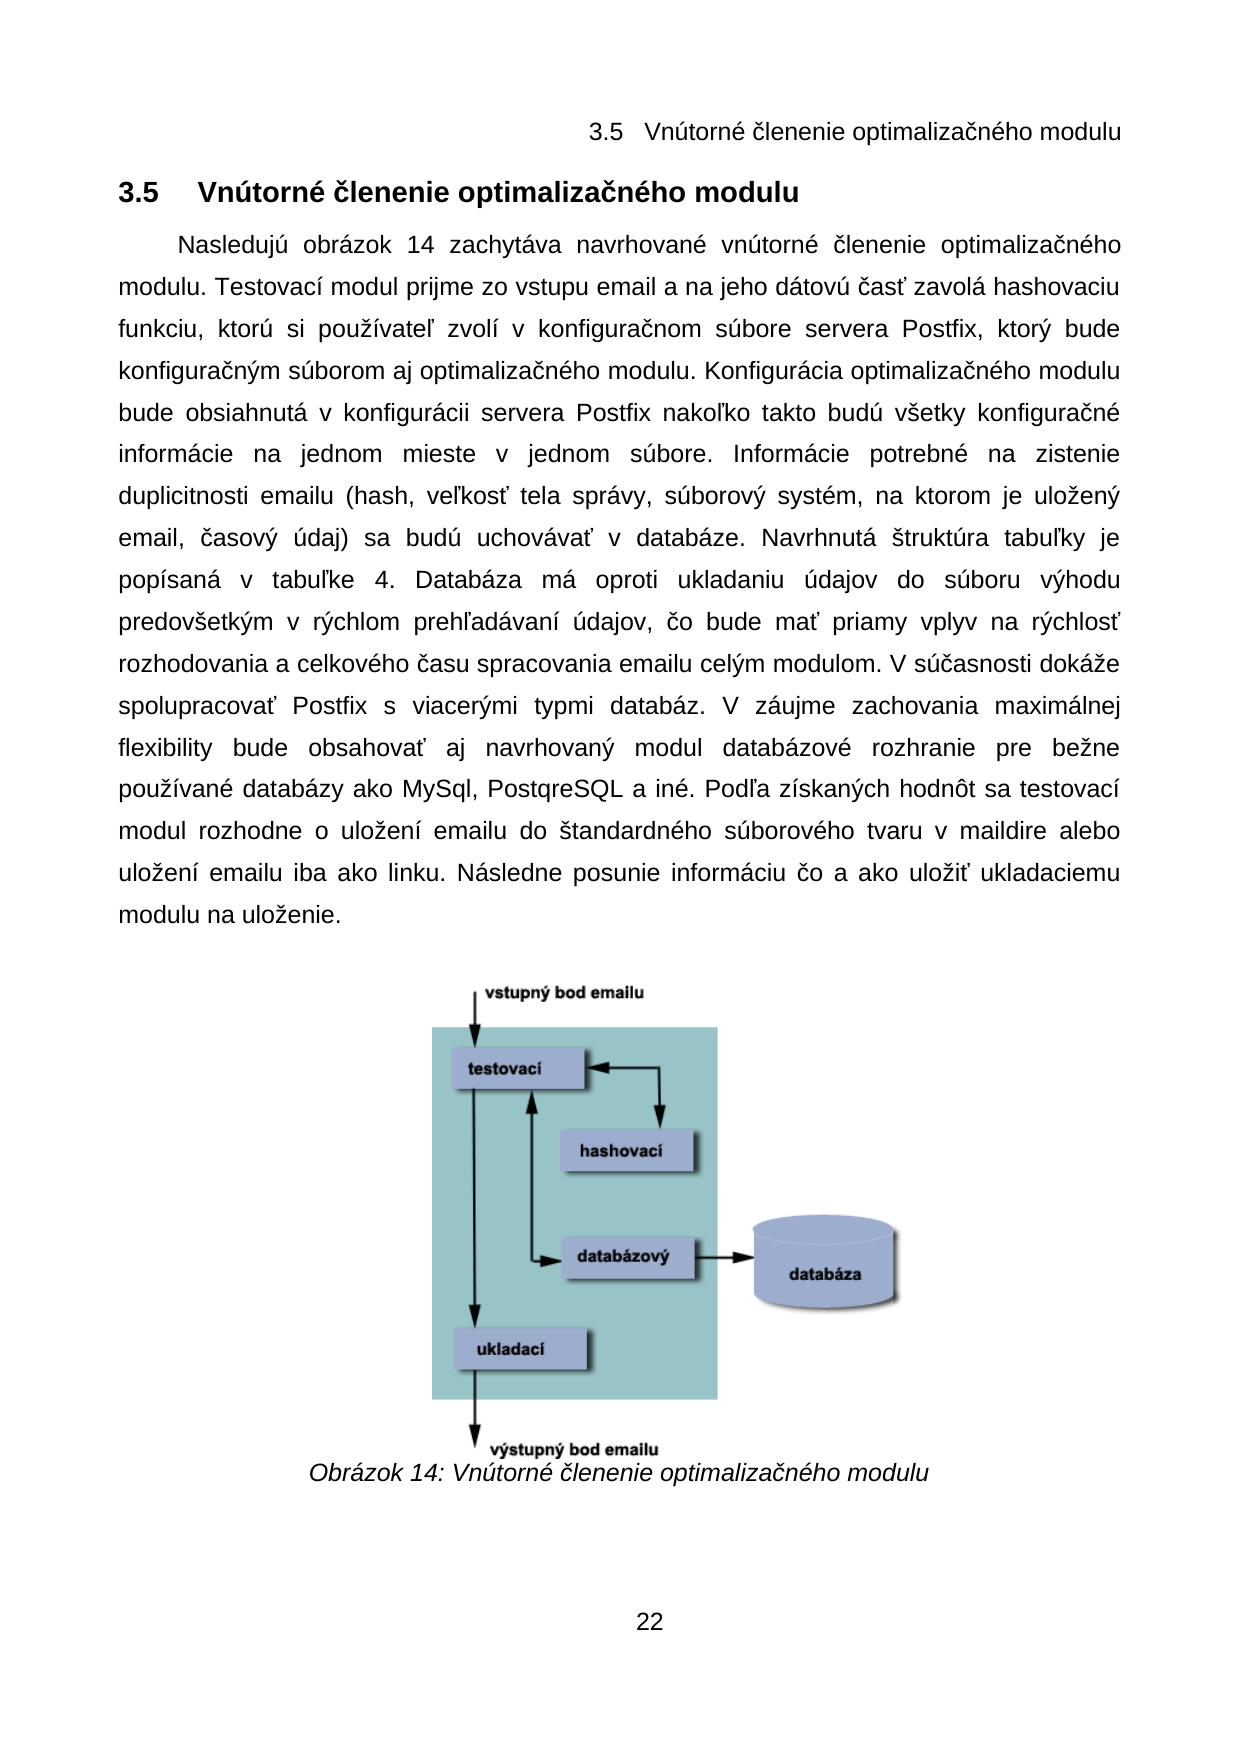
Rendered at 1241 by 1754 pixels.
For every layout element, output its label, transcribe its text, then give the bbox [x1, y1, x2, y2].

text Nasledujú obrázok 14 zachytáva navrhované vnútorné členenie optimalizačného modulu. Testovací modul prijme zo vstupu email a na jeho dátovú časť zavolá hashovaciu funkciu, ktorú si používateľ zvolí v konfiguračnom súbore servera Postfix, ktorý bude konfiguračným súborom aj optimalizačného modulu. Konfigurácia optimalizačného modulu bude obsiahnutá v konfigurácii servera Postfix nakoľko takto budú všetky konfiguračné informácie na jednom mieste v jednom súbore. Informácie potrebné na zistenie duplicitnosti emailu (hash, veľkosť tela správy, súborový systém, na ktorom je uložený email, časový údaj) sa budú uchovávať v databáze. Navrhnutá štruktúra tabuľky je popísaná v tabuľke 4. Databáza má oproti ukladaniu údajov do súboru výhodu predovšetkým v rýchlom prehľadávaní údajov, čo bude mať priamy vplyv na rýchlosť rozhodovania a celkového času spracovania emailu celým modulom. V súčasnosti dokáže spolupracovať Postfix s viacerými typmi databáz. V záujme zachovania maximálnej flexibility bude obsahovať aj navrhovaný modul databázové rozhranie pre bežne používané databázy ako MySql, PostqreSQL a iné. Podľa získaných hodnôt sa testovací modul rozhodne o uložení emailu do štandardného súborového tvaru v maildire alebo uložení emailu iba ako linku. Následne posunie informáciu čo a ako uložiť ukladaciemu modulu na uloženie. [118, 231, 1122, 929]
subtitle Vnútorné členenie optimalizačného modulu [118, 176, 1122, 208]
text Obrázok 14: Vnútorné členenie optimalizačného modulu [303, 981, 938, 1486]
picture [460, 985, 897, 1459]
